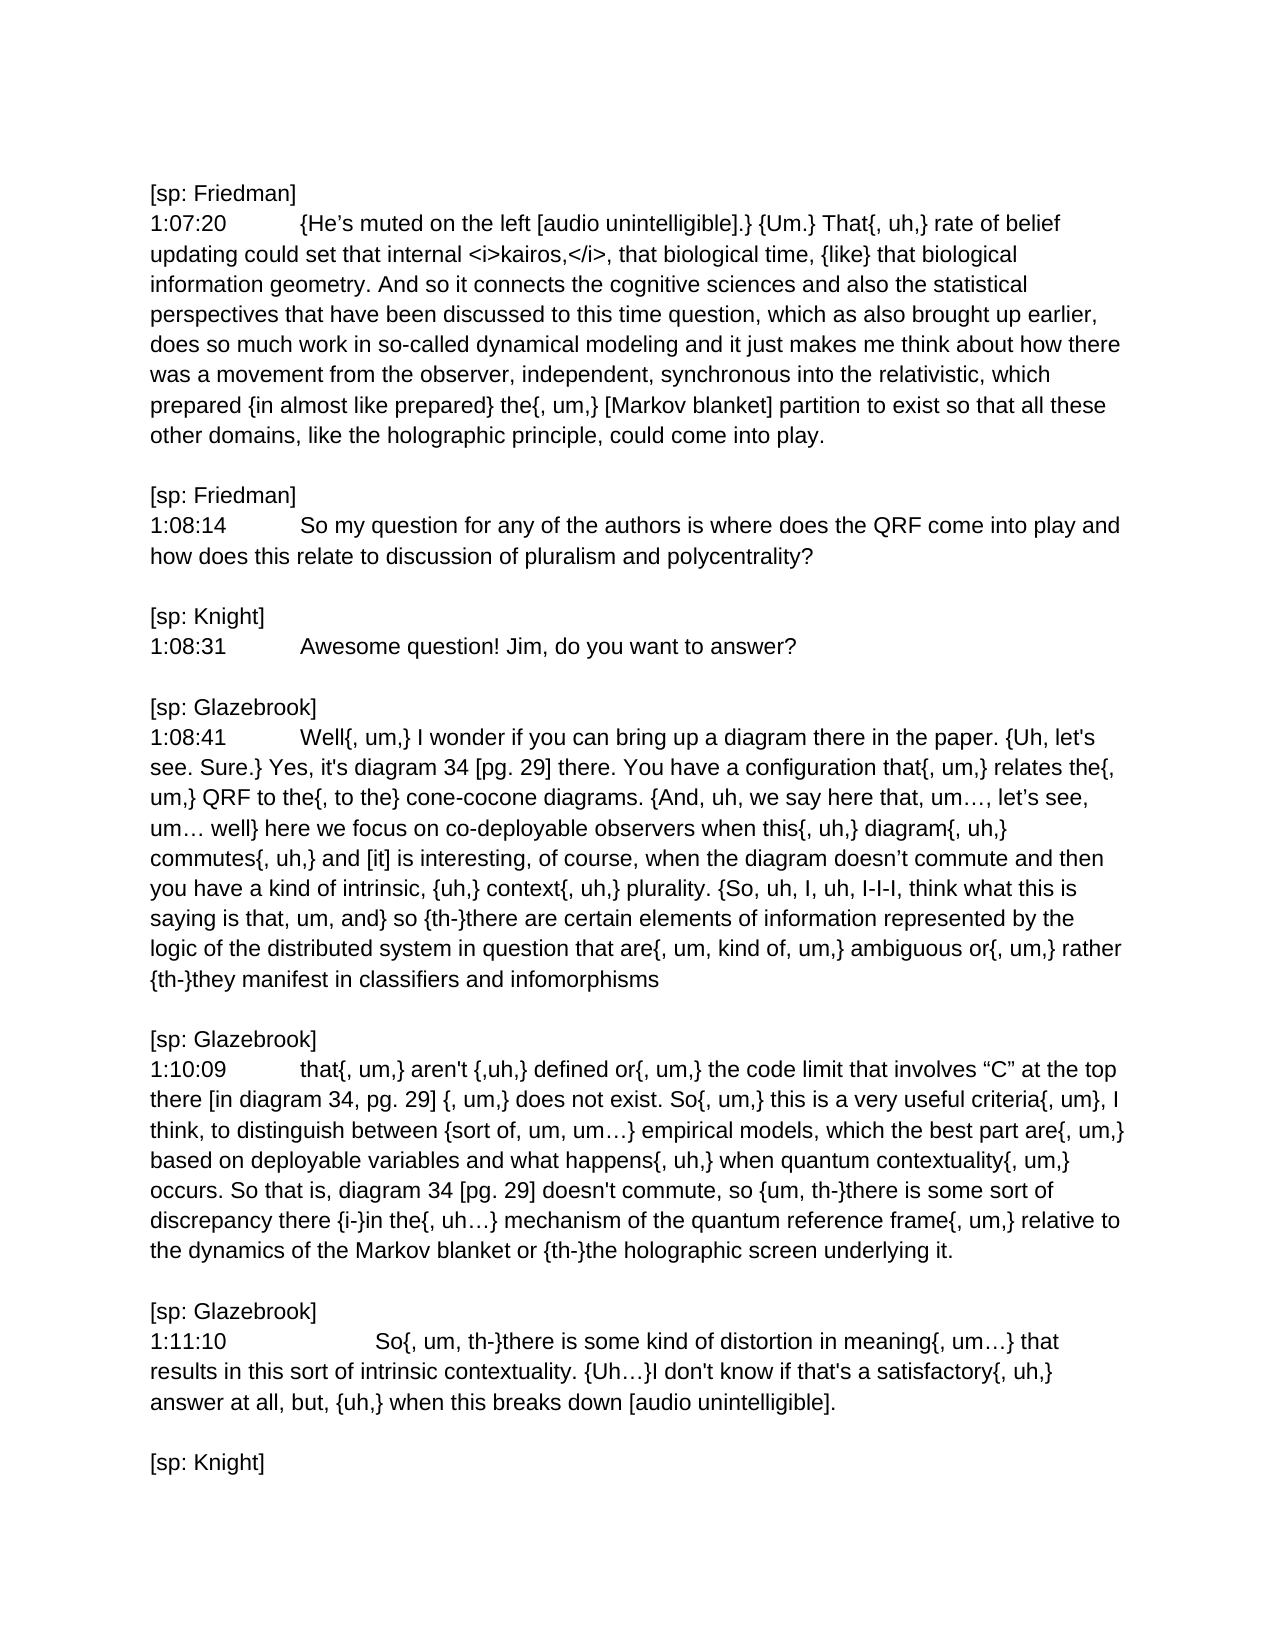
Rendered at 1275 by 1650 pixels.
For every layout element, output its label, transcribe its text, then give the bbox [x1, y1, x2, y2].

text 1:10:09 that{, um,} aren't {,uh,} defined or{, um,} the code limit that involves “C” at the top there [in diagram 34, pg. 29] {, um,} does not exist. So{, um,} this is a very useful criteria{, um}, I think, to distinguish between {sort of, um, um…} empirical models, which the best part are{, um,} based on deployable variables and what happens{, uh,} when quantum contextuality{, um,} occurs. So that is, diagram 34 [pg. 29] doesn't commute, so {um, th-}there is some sort of discrepancy there {i-}in the{, uh…} mechanism of the quantum reference frame{, um,} relative to the dynamics of the Markov blanket or {th-}the holographic screen underlying it. [150, 1056, 1125, 1264]
text 1:08:14 So my question for any of the authors is where does the QRF come into play and how does this relate to discussion of pluralism and polycentrality? [150, 512, 1125, 569]
text 1:08:41 Well{, um,} I wonder if you can bring up a diagram there in the paper. {Uh, let's see. Sure.} Yes, it's diagram 34 [pg. 29] there. You have a configuration that{, um,} relates the{, um,} QRF to the{, to the} cone-cocone diagrams. {And, uh, we say here that, um…, let’s see, um… well} here we focus on co-deployable observers when this{, uh,} diagram{, uh,} commutes{, uh,} and [it] is interesting, of course, when the diagram doesn’t commute and then you have a kind of intrinsic, {uh,} context{, uh,} plurality. {So, uh, I, uh, I-I-I, think what this is saying is that, um, and} so {th-}there are certain elements of information represented by the logic of the distributed system in question that are{, um, kind of, um,} ambiguous or{, um,} rather {th-}they manifest in classifiers and infomorphisms [150, 724, 1125, 992]
text [sp: Friedman] [150, 180, 1125, 207]
text [sp: Friedman] [150, 482, 1125, 509]
text 1:11:10 So{, um, th-}there is some kind of distortion in meaning{, um…} that results in this sort of intrinsic contextuality. {Uh…}I don't know if that's a satisfactory{, uh,} answer at all, but, {uh,} when this breaks down [audio unintelligible]. [150, 1328, 1125, 1415]
text 1:07:20 {He’s muted on the left [audio unintelligible].} {Um.} That{, uh,} rate of belief updating could set that internal <i>kairos,</i>, that biological time, {like} that biological information geometry. And so it connects the cognitive sciences and also the statistical perspectives that have been discussed to this time question, which as also brought up earlier, does so much work in so-called dynamical modeling and it just makes me think about how there was a movement from the observer, independent, synchronous into the relativistic, which prepared {in almost like prepared} the{, um,} [Markov blanket] partition to exist so that all these other domains, like the holographic principle, could come into play. [150, 210, 1125, 448]
text 1:08:31 Awesome question! Jim, do you want to answer? [150, 633, 1125, 660]
text [sp: Glazebrook] [150, 1026, 1125, 1052]
text [sp: Knight] [150, 1449, 1125, 1475]
text [sp: Glazebrook] [150, 694, 1125, 720]
text [sp: Glazebrook] [150, 1298, 1125, 1324]
text [sp: Knight] [150, 603, 1125, 629]
